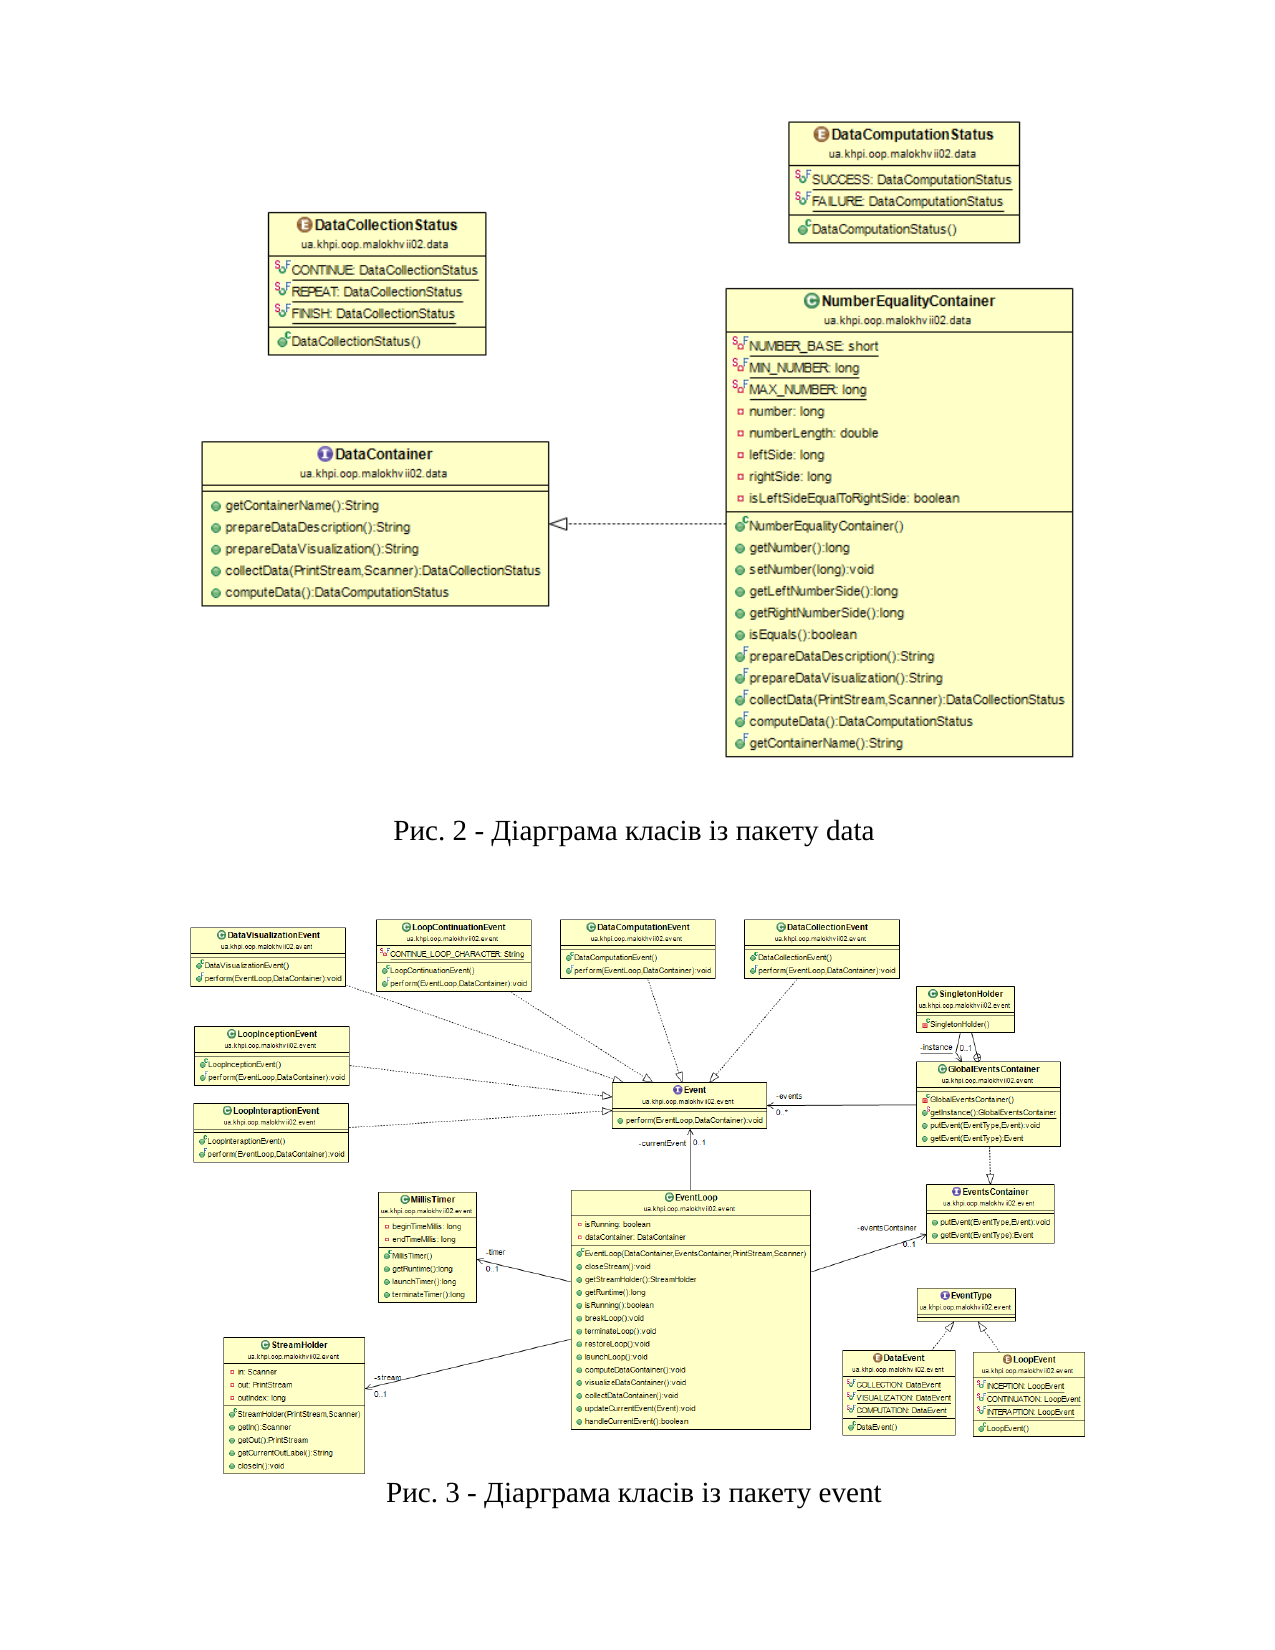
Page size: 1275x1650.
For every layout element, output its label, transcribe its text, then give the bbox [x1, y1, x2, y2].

text Рис. 2 - Діарграма класів із пакету data [118, 813, 1157, 847]
text Рис. 3 - Діарграма класів із пакету event [118, 936, 1157, 1509]
picture [198, 118, 1077, 761]
picture [188, 917, 1087, 1476]
